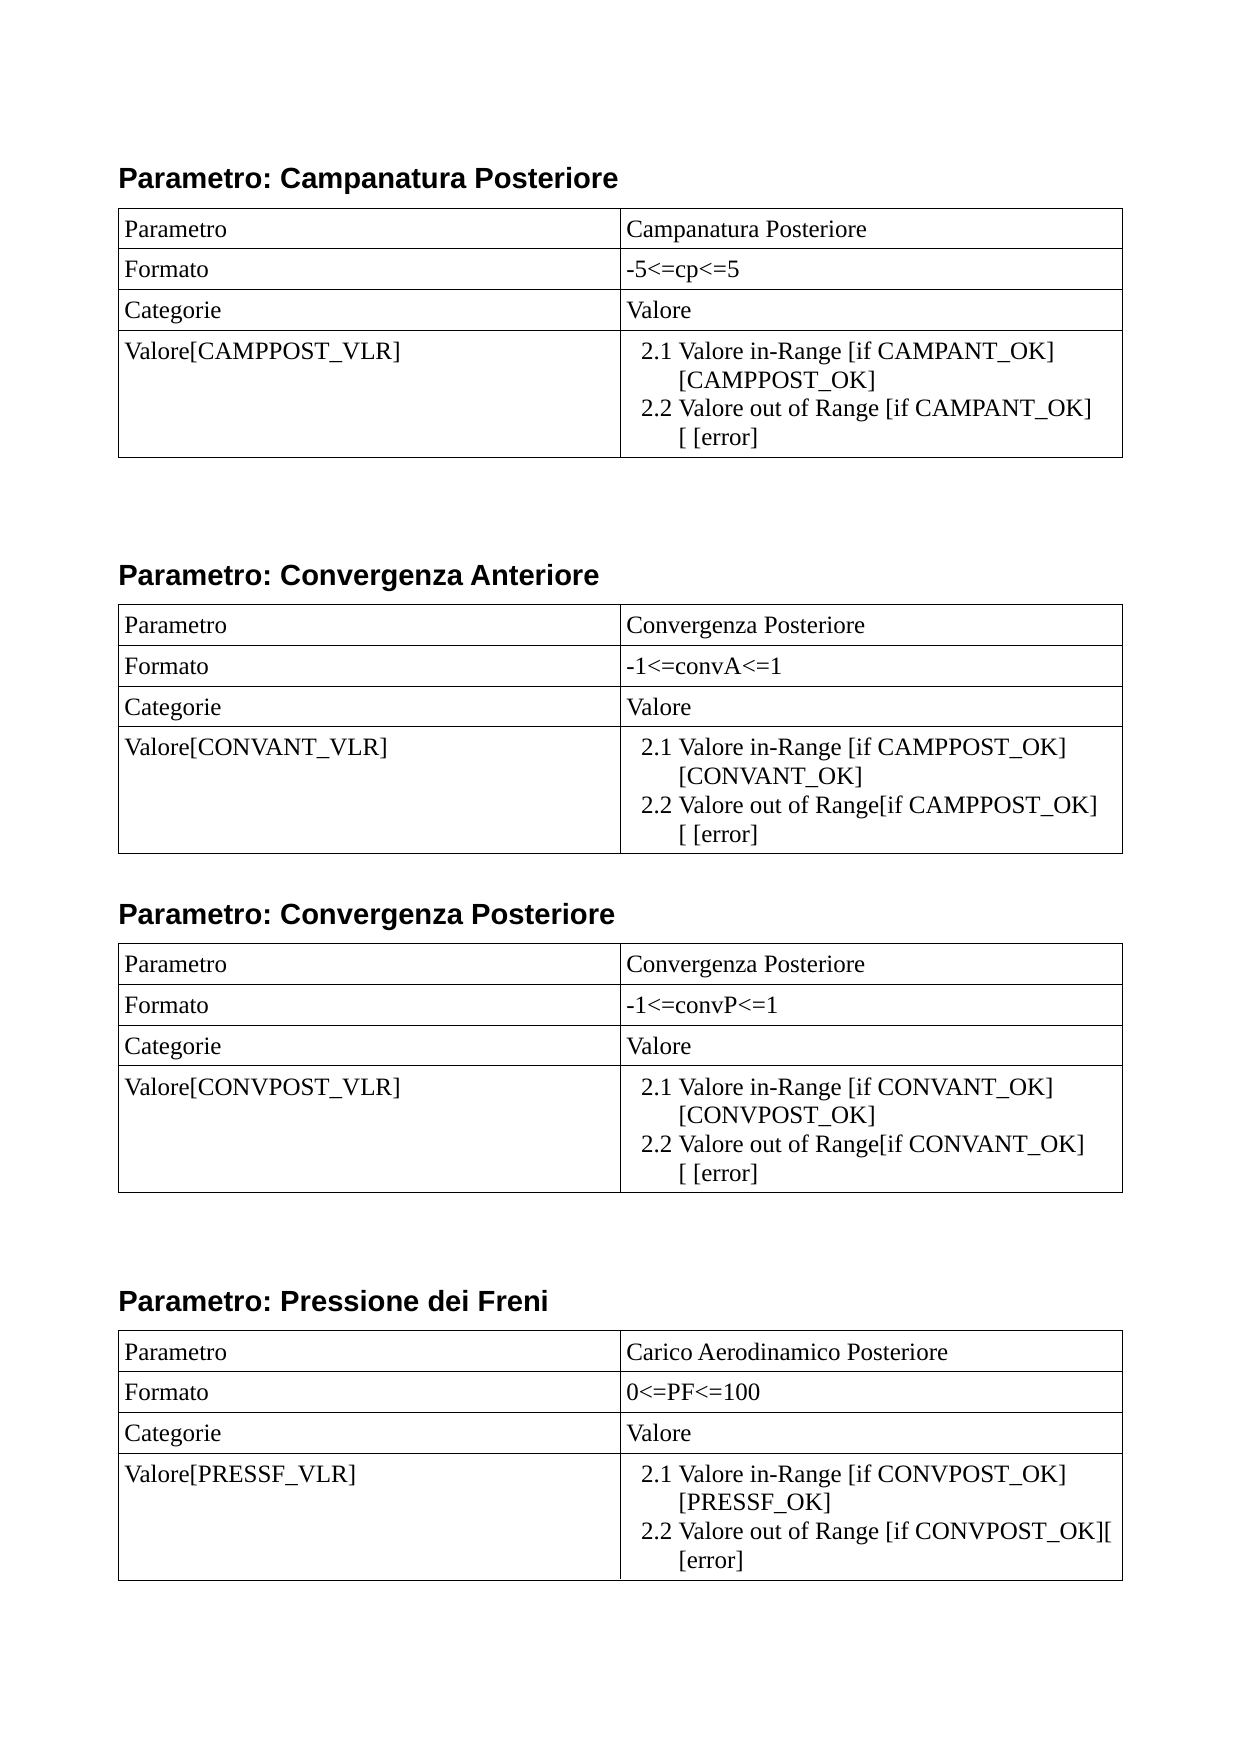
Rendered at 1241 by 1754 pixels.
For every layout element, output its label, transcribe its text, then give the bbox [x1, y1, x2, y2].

table_cell Categorie [119, 1413, 620, 1452]
table_cell 0<=PF<=100 [621, 1372, 1122, 1412]
table_cell Valore in-Range [if CONVPOST_OK][PRESSF_OK] Valore out of Range [if CONVPOST_OK][ [error] [621, 1454, 1122, 1579]
table_cell Valore [621, 687, 1122, 726]
table_header Convergenza Posteriore [621, 944, 1122, 984]
table_header Carico Aerodinamico Posteriore [621, 1331, 1122, 1371]
table_header Campanatura Posteriore [621, 209, 1122, 248]
table_header Parametro [119, 944, 620, 984]
subtitle Parametro: Convergenza Anteriore [118, 558, 1122, 592]
table_cell Valore in-Range [if CAMPPOST_OK][CONVANT_OK] Valore out of Range[if CAMPPOST_OK][ [error] [621, 727, 1122, 853]
subtitle Parametro: Pressione dei Freni [118, 1284, 1122, 1318]
table_cell Valore [621, 1026, 1122, 1065]
table_cell Formato [119, 646, 620, 686]
table_header Parametro [119, 209, 620, 248]
table_cell Categorie [119, 290, 620, 330]
table_cell Valore[CONVANT_VLR] [119, 727, 620, 853]
table_cell -5<=cp<=5 [621, 249, 1122, 289]
table_cell Formato [119, 985, 620, 1024]
table_cell Formato [119, 249, 620, 289]
table_cell -1<=convP<=1 [621, 985, 1122, 1024]
table_cell Valore [621, 290, 1122, 330]
table_cell -1<=convA<=1 [621, 646, 1122, 686]
subtitle Parametro: Convergenza Posteriore [118, 897, 1122, 931]
table_cell Valore[CAMPPOST_VLR] [119, 331, 620, 457]
table_header Parametro [119, 1331, 620, 1371]
table_cell Valore[PRESSF_VLR] [119, 1454, 620, 1579]
table_header Convergenza Posteriore [621, 605, 1122, 645]
subtitle Parametro: Campanatura Posteriore [118, 161, 1122, 195]
table_cell Valore [621, 1413, 1122, 1452]
table_cell Valore[CONVPOST_VLR] [119, 1066, 620, 1192]
table_cell Valore in-Range [if CAMPANT_OK][CAMPPOST_OK] Valore out of Range [if CAMPANT_OK][ [error] [621, 331, 1122, 457]
table_header Parametro [119, 605, 620, 645]
table_cell Categorie [119, 1026, 620, 1065]
table_cell Categorie [119, 687, 620, 726]
table_cell Valore in-Range [if CONVANT_OK][CONVPOST_OK] Valore out of Range[if CONVANT_OK][ [error] [621, 1066, 1122, 1192]
table_cell Formato [119, 1372, 620, 1412]
